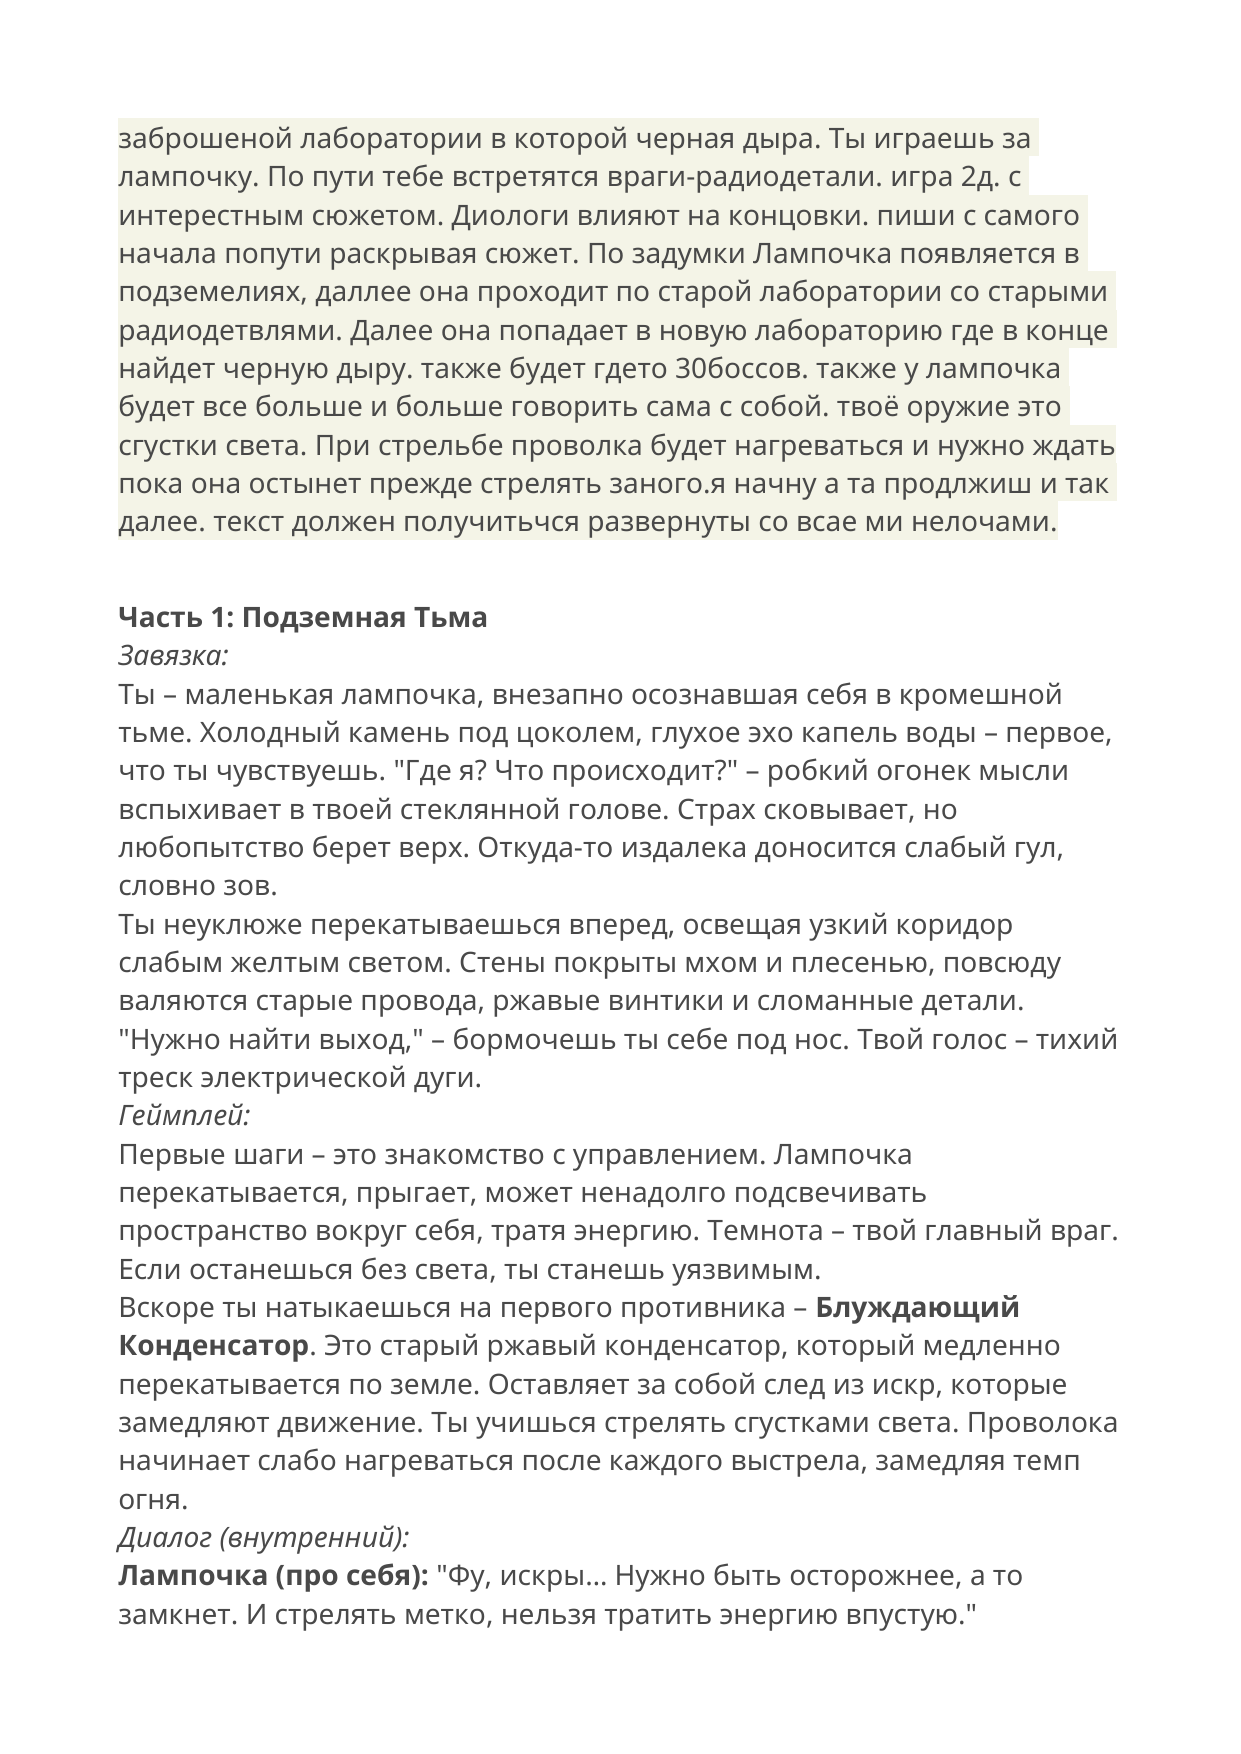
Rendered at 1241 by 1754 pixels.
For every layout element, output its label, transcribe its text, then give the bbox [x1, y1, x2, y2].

text Часть 1: Подземная Тьма [118, 597, 1122, 636]
text Вскоре ты натыкаешься на первого противника – Блуждающий Конденсатор. Это старый ржавый конденсатор, который медленно перекатывается по земле. Оставляет за собой след из искр, которые замедляют движение. Ты учишься стрелять сгустками света. Проволока начинает слабо нагреваться после каждого выстрела, замедляя темп огня. [118, 1287, 1122, 1517]
text заброшеной лаборатории в которой черная дыра. Ты играешь за лампочку. По пути тебе встретятся враги-радиодетали. игра 2д. с интерестным сюжетом. Диологи влияют на концовки. пиши с самого начала попути раскрывая сюжет. По задумки Лампочка появляется в подземелиях, даллее она проходит по старой лаборатории со старыми радиодетвлями. Далее она попадает в новую лабораторию где в конце найдет черную дыру. также будет гдето 30боссов. также у лампочка будет все больше и больше говорить сама с собой. твоё оружие это сгустки света. При стрельбе проволка будет нагреваться и нужно ждать пока она остынет прежде стрелять заного.я начну а та продлжиш и так далее. текст должен получитьчся развернуты со всае ми нелочами. [118, 118, 1122, 540]
text Первые шаги – это знакомство с управлением. Лампочка перекатывается, прыгает, может ненадолго подсвечивать пространство вокруг себя, тратя энергию. Темнота – твой главный враг. Если останешься без света, ты станешь уязвимым. [118, 1134, 1122, 1287]
text Диалог (внутренний): [118, 1517, 1122, 1556]
text Ты – маленькая лампочка, внезапно осознавшая себя в кромешной тьме. Холодный камень под цоколем, глухое эхо капель воды – первое, что ты чувствуешь. "Где я? Что происходит?" – робкий огонек мысли вспыхивает в твоей стеклянной голове. Страх сковывает, но любопытство берет верх. Откуда-то издалека доносится слабый гул, словно зов. [118, 674, 1122, 904]
text Завязка: [118, 636, 1122, 674]
text Лампочка (про себя): "Фу, искры… Нужно быть осторожнее, а то замкнет. И стрелять метко, нельзя тратить энергию впустую." [118, 1556, 1122, 1632]
text Геймплей: [118, 1096, 1122, 1134]
text Ты неуклюже перекатываешься вперед, освещая узкий коридор слабым желтым светом. Стены покрыты мхом и плесенью, повсюду валяются старые провода, ржавые винтики и сломанные детали. "Нужно найти выход," – бормочешь ты себе под нос. Твой голос – тихий треск электрической дуги. [118, 904, 1122, 1096]
